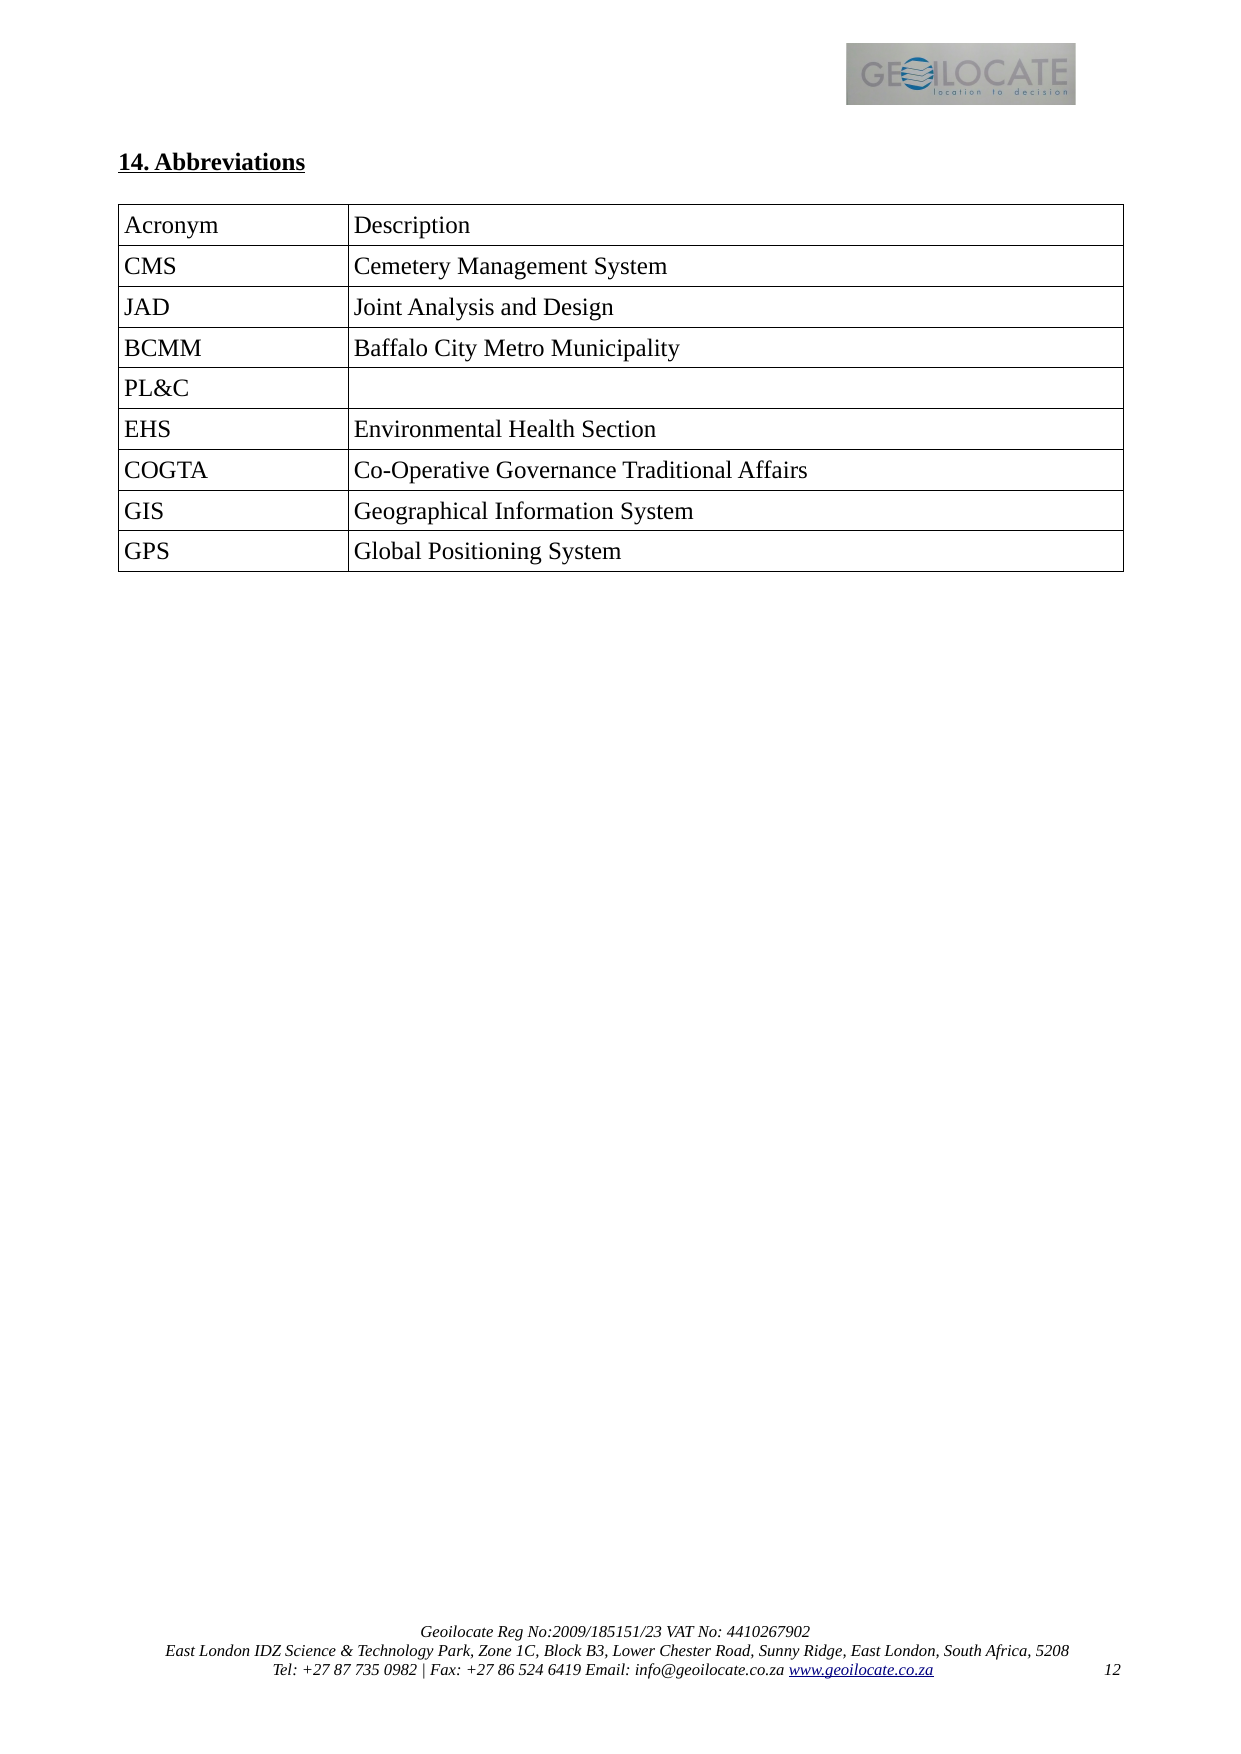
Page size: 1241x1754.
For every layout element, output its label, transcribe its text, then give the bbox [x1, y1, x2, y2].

table_header Description [349, 205, 1123, 245]
table_cell CMS [119, 246, 348, 286]
table_cell Joint Analysis and Design [349, 287, 1123, 327]
table_cell GPS [119, 531, 348, 571]
picture [846, 43, 1076, 105]
table_cell Global Positioning System [349, 531, 1123, 571]
table_cell PL&C [119, 368, 348, 408]
text 14. Abbreviations [118, 147, 1122, 176]
table_cell BCMM [119, 328, 348, 367]
table_cell [349, 368, 1123, 408]
table_header Acronym [119, 205, 348, 245]
table_cell Co-Operative Governance Traditional Affairs [349, 450, 1123, 489]
table_cell EHS [119, 409, 348, 449]
table_cell Geographical Information System [349, 491, 1123, 530]
table_cell Baffalo City Metro Municipality [349, 328, 1123, 367]
table_cell GIS [119, 491, 348, 530]
table_cell Environmental Health Section [349, 409, 1123, 449]
table_cell JAD [119, 287, 348, 327]
table_cell Cemetery Management System [349, 246, 1123, 286]
table_cell COGTA [119, 450, 348, 489]
